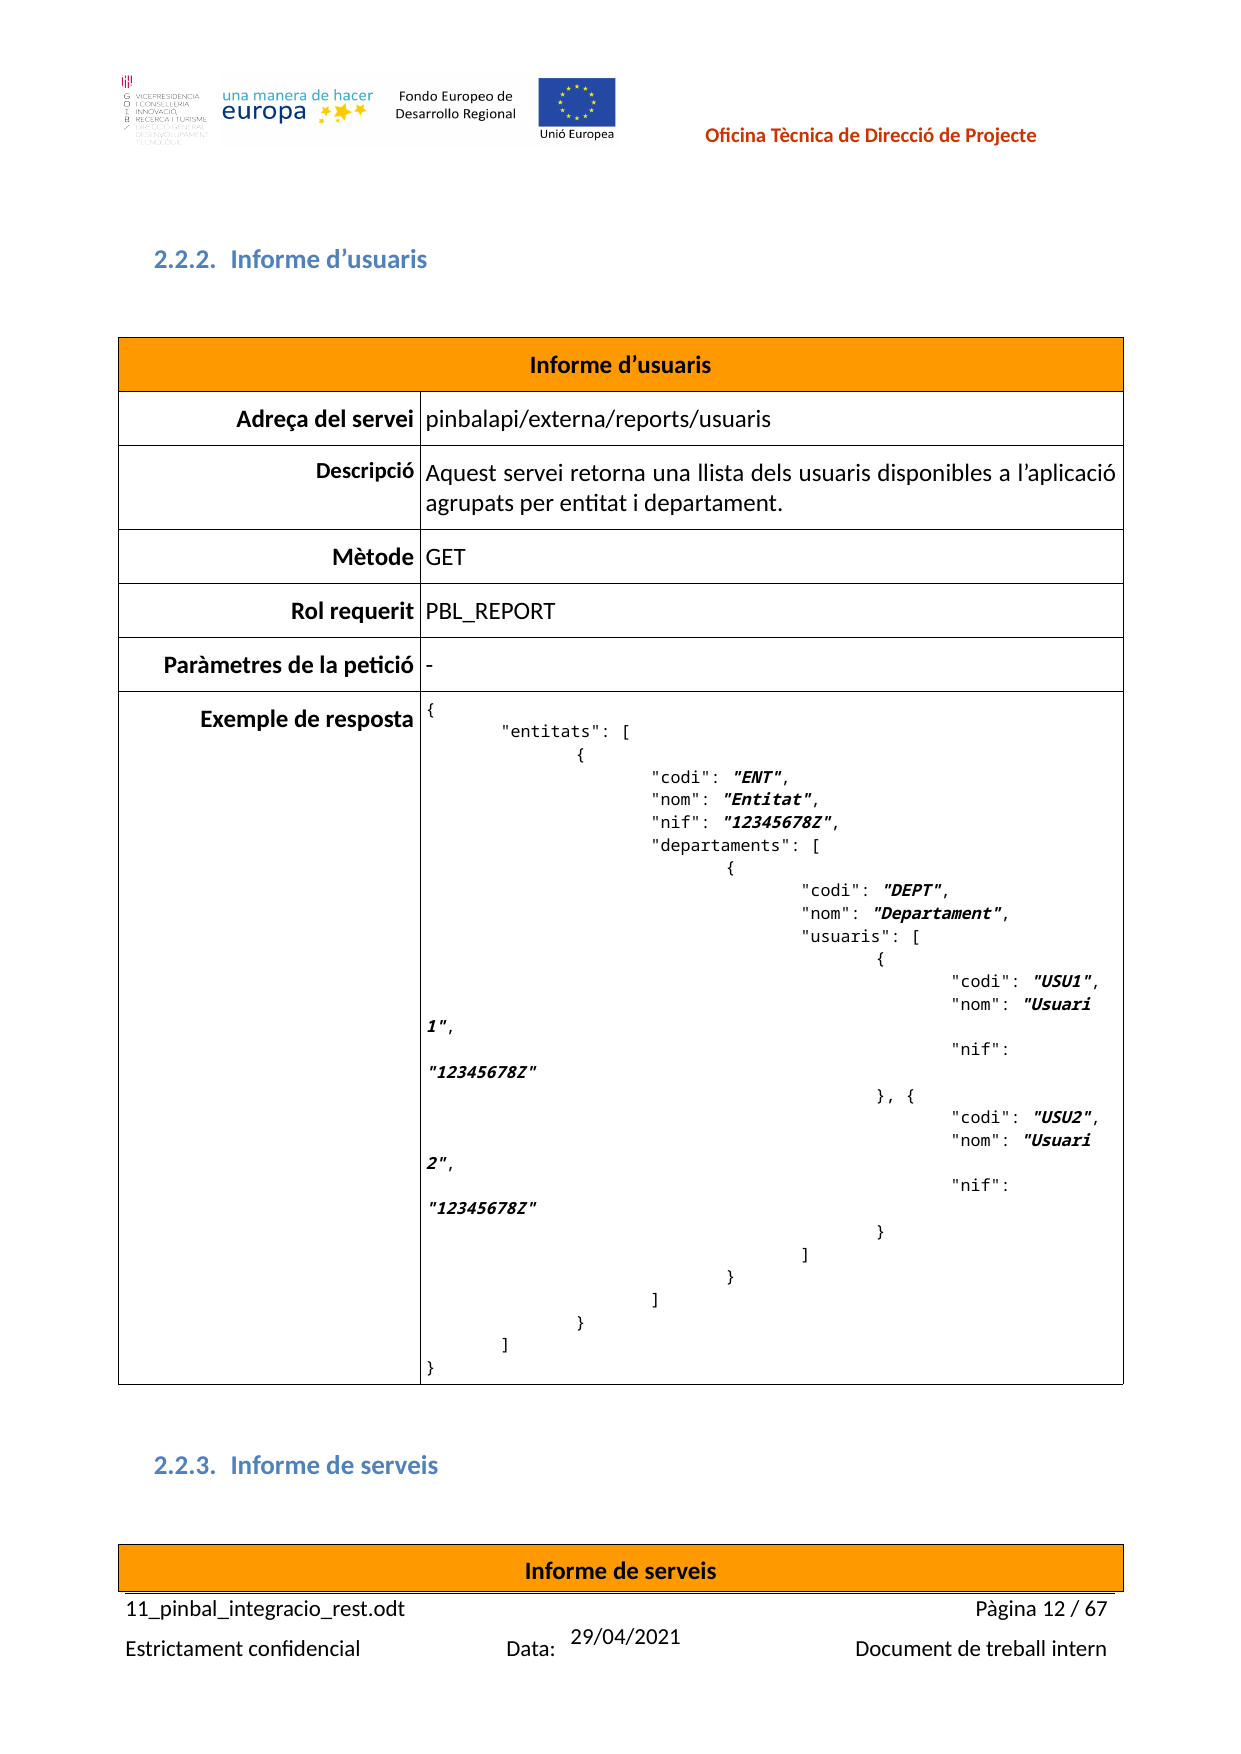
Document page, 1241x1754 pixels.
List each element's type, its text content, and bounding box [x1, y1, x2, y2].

table_cell Mètode [119, 530, 420, 583]
table_cell Rol requerit [119, 584, 420, 637]
table_header Informe d’usuaris [119, 338, 1123, 391]
table_cell { "entitats": [ { "codi": "ENT", "nom": "Entitat", "nif": "12345678Z", "departaments": [ { "codi": "DEPT", "nom": "Departament", "usuaris": [ { "codi": "USU1", "nom": "Usuari 1", "nif": "12345678Z" }, { "codi": "USU2", "nom": "Usuari 2", "nif": "12345678Z" } ] } ] } ] } [421, 692, 1123, 1384]
table_cell Descripció [119, 446, 420, 529]
table_cell - [421, 638, 1123, 691]
table_cell Aquest servei retorna una llista dels usuaris disponibles a l’aplicació agrupats per entitat i departament. [421, 446, 1123, 529]
table_cell Exemple de resposta [119, 692, 420, 1384]
table_cell pinbalapi/externa/reports/usuaris [421, 392, 1123, 445]
subtitle Informe d’usuaris [153, 242, 1122, 275]
table_header Informe de serveis [119, 1545, 1123, 1591]
picture [219, 73, 621, 147]
table_cell PBL_REPORT [421, 584, 1123, 637]
picture [118, 73, 213, 147]
table_cell Adreça del servei [119, 392, 420, 445]
table_cell Paràmetres de la petició [119, 638, 420, 691]
subtitle Informe de serveis [153, 1448, 1122, 1481]
table_cell GET [421, 530, 1123, 583]
